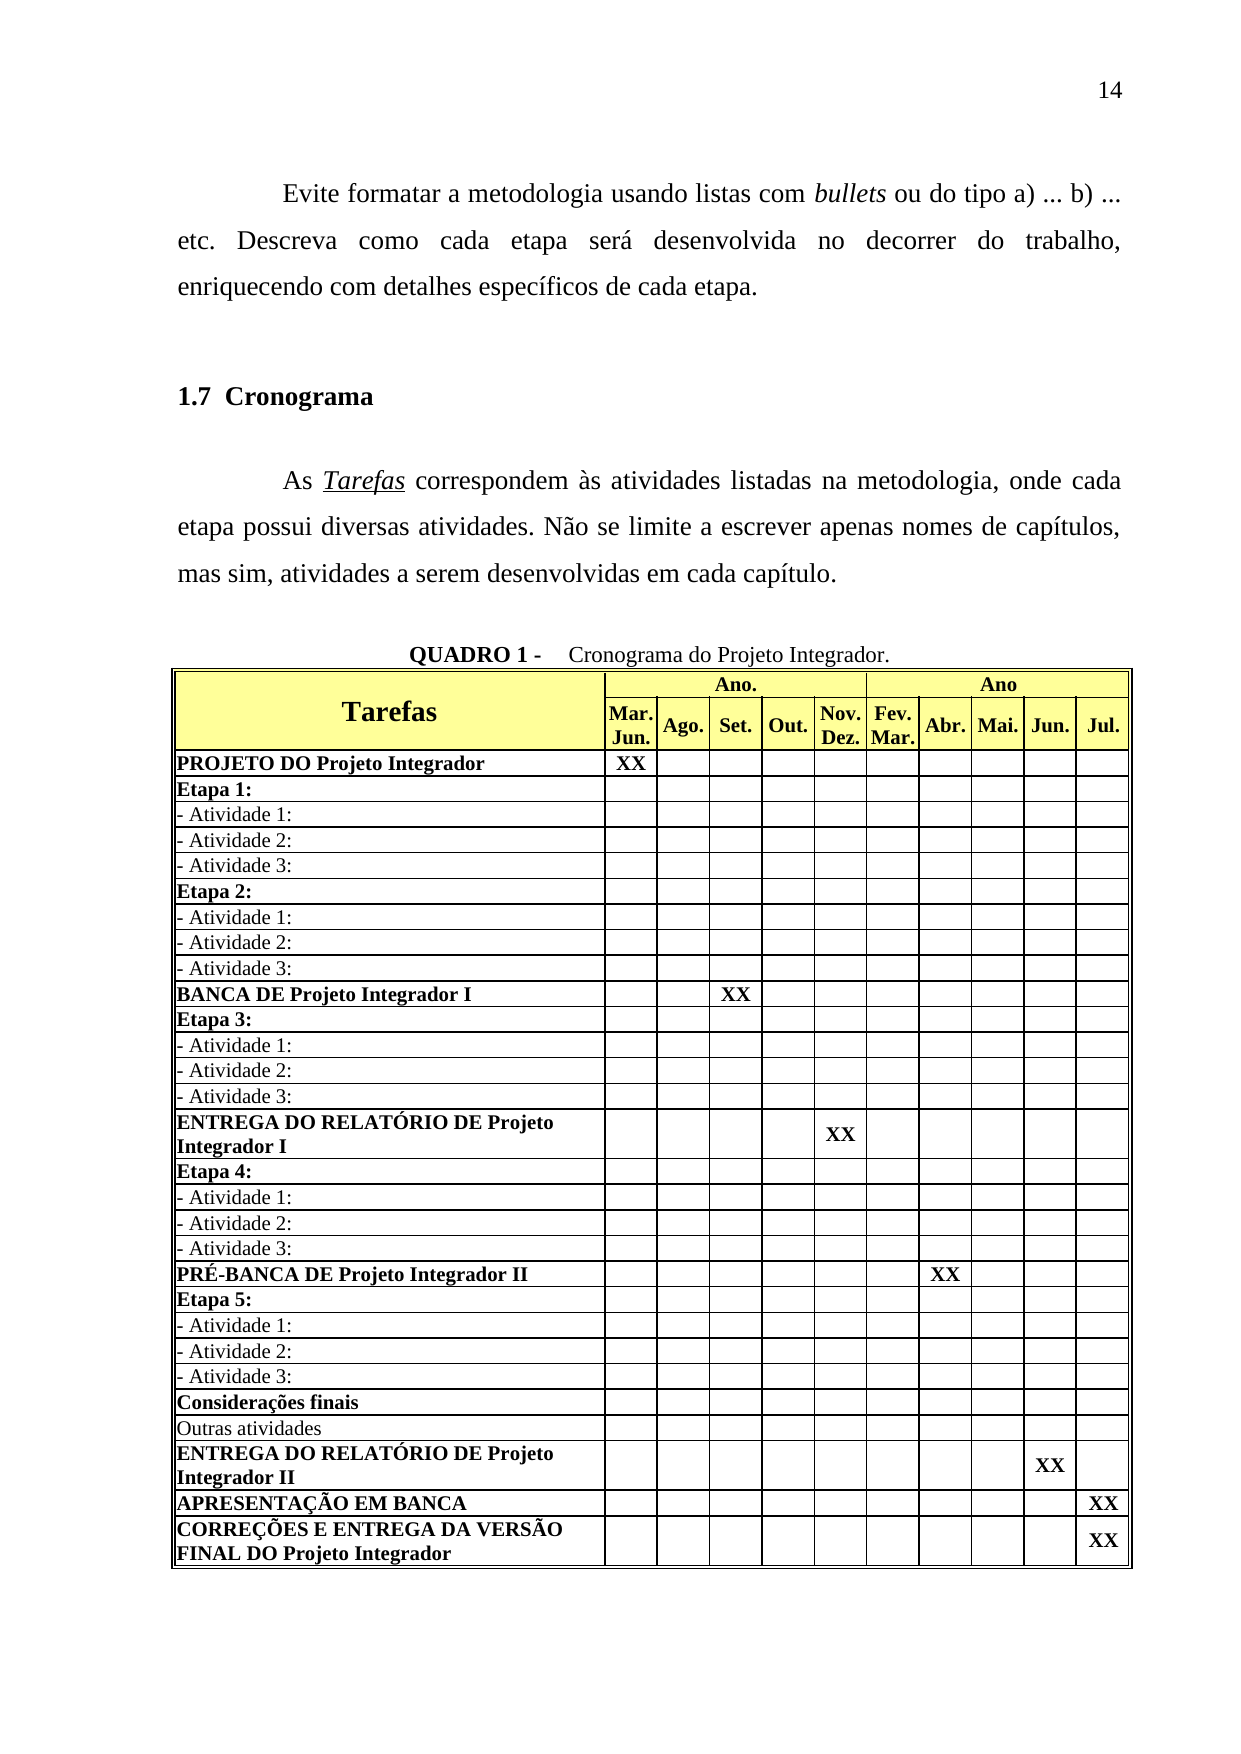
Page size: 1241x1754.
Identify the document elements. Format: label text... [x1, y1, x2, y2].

text As Tarefas correspondem às atividades listadas na metodologia, onde cada etapa possui diversas atividades. Não se limite a escrever apenas nomes de capítulos, mas sim, atividades a serem desenvolvidas em cada capítulo. [177, 464, 1122, 588]
table_cell [815, 905, 866, 929]
table_cell [867, 853, 918, 877]
table_cell [606, 1007, 656, 1031]
table_cell [815, 802, 866, 826]
table_cell [658, 777, 709, 801]
table_cell [710, 1159, 761, 1183]
table_cell [1077, 1033, 1128, 1057]
table_cell [920, 1058, 971, 1082]
table_cell [920, 905, 971, 929]
table_cell - Atividade 3: [176, 853, 604, 877]
table_cell [920, 1007, 971, 1031]
table_cell [815, 1033, 866, 1057]
table_cell [606, 1517, 656, 1564]
table_cell [658, 1058, 709, 1082]
table_cell Ago. [658, 698, 709, 749]
table_cell [710, 1058, 761, 1082]
table_cell BANCA DE Projeto Integrador I [176, 982, 604, 1006]
table_cell [1025, 982, 1075, 1006]
table_cell [815, 1287, 866, 1311]
table_cell - Atividade 3: [176, 1084, 604, 1108]
table_cell [1077, 751, 1128, 775]
table_cell [606, 1262, 656, 1286]
table_cell [1077, 1313, 1128, 1337]
table_cell [710, 1236, 761, 1260]
table_cell [606, 1159, 656, 1183]
table_cell [815, 1364, 866, 1388]
table_cell [763, 802, 814, 826]
table_cell [1025, 853, 1075, 877]
table_cell [658, 905, 709, 929]
table_cell [710, 1262, 761, 1286]
table_cell [710, 751, 761, 775]
table_cell [606, 1287, 656, 1311]
table_cell [1025, 1058, 1075, 1082]
table_cell XX [920, 1262, 971, 1286]
table_cell [867, 1517, 918, 1564]
table_cell [1025, 905, 1075, 929]
table_cell [763, 1339, 814, 1363]
table_cell [606, 1211, 656, 1234]
table_cell [1025, 1007, 1075, 1031]
table_cell - Atividade 3: [176, 1364, 604, 1388]
table_cell [1025, 802, 1075, 826]
table_cell PROJETO DO Projeto Integrador [176, 751, 604, 775]
table_cell [972, 1007, 1023, 1031]
table_cell [606, 1185, 656, 1209]
table_cell [763, 1236, 814, 1260]
table_cell [1025, 777, 1075, 801]
table_cell Considerações finais [176, 1390, 604, 1414]
table_cell XX [1025, 1441, 1075, 1489]
table_cell [972, 982, 1023, 1006]
table_cell [815, 1159, 866, 1183]
table_cell [815, 1084, 866, 1108]
table_cell [1077, 1262, 1128, 1286]
table_cell [920, 777, 971, 801]
table_cell [972, 1084, 1023, 1108]
table_cell [606, 1084, 656, 1108]
table_cell [658, 1007, 709, 1031]
table_cell [920, 879, 971, 903]
table_cell [658, 1441, 709, 1489]
table_cell XX [815, 1110, 866, 1158]
table_cell [710, 1364, 761, 1388]
table_cell - Atividade 2: [176, 1339, 604, 1363]
table_cell [710, 853, 761, 877]
table_cell [658, 1313, 709, 1337]
table_cell XX [1077, 1517, 1128, 1564]
table_cell [815, 1339, 866, 1363]
table_cell [1025, 1185, 1075, 1209]
table_cell [972, 1033, 1023, 1057]
table_cell [1077, 956, 1128, 980]
table_cell Mai. [972, 698, 1023, 749]
table_cell [658, 853, 709, 877]
table_cell [658, 1159, 709, 1183]
table_cell [867, 1491, 918, 1515]
table_cell [763, 1033, 814, 1057]
table_cell PRÉ-BANCA DE Projeto Integrador II [176, 1262, 604, 1286]
table_cell [867, 1390, 918, 1414]
table_cell - Atividade 3: [176, 956, 604, 980]
table_cell [763, 777, 814, 801]
table_cell [972, 1236, 1023, 1260]
table_cell [867, 777, 918, 801]
table_cell [867, 1110, 918, 1158]
table_cell [1025, 1287, 1075, 1311]
table_cell [920, 1110, 971, 1158]
table_cell [815, 1262, 866, 1286]
table_cell [1025, 1236, 1075, 1260]
table_cell XX [1077, 1491, 1128, 1515]
table_cell [606, 905, 656, 929]
table_cell [1077, 802, 1128, 826]
table_cell [815, 1211, 866, 1234]
table_cell [1025, 1033, 1075, 1057]
text Evite formatar a metodologia usando listas com bullets ou do tipo a) ... b) ... etc. Descreva como cada etapa será desenvolvida no decorrer do trabalho, enriquecendo com detalhes específicos de cada etapa. [177, 177, 1122, 302]
table_cell [920, 1339, 971, 1363]
table_cell Abr. [920, 698, 971, 749]
table_cell [658, 956, 709, 980]
table_cell [920, 1517, 971, 1564]
table_cell [1025, 828, 1075, 852]
table_cell ENTREGA DO RELATÓRIO DE Projeto Integrador II [176, 1441, 604, 1489]
table_cell [763, 1110, 814, 1158]
table_cell [1025, 1416, 1075, 1439]
table_cell Etapa 3: [176, 1007, 604, 1031]
table_cell [867, 905, 918, 929]
table_cell [1025, 956, 1075, 980]
table_cell [815, 1058, 866, 1082]
table_cell [1025, 930, 1075, 954]
table_cell [972, 905, 1023, 929]
table_cell [815, 777, 866, 801]
table_cell [1025, 1364, 1075, 1388]
table_cell [763, 905, 814, 929]
table_cell [710, 1084, 761, 1108]
table_cell [658, 879, 709, 903]
table_cell [972, 930, 1023, 954]
table_cell [710, 777, 761, 801]
table_cell [606, 1033, 656, 1057]
table_cell [1025, 751, 1075, 775]
table_cell [867, 751, 918, 775]
table_cell [763, 1517, 814, 1564]
table_cell [763, 1441, 814, 1489]
table_cell [763, 1007, 814, 1031]
table_cell [1077, 1159, 1128, 1183]
table_cell [920, 1236, 971, 1260]
table_cell [867, 1211, 918, 1234]
table_cell [867, 956, 918, 980]
table_cell [710, 1491, 761, 1515]
subtitle Cronograma [177, 380, 1122, 411]
table_cell [763, 1416, 814, 1439]
table_cell [710, 1110, 761, 1158]
table_cell [972, 1110, 1023, 1158]
table_cell [1077, 930, 1128, 954]
table_cell [867, 1287, 918, 1311]
table_cell [606, 1390, 656, 1414]
table_cell [920, 853, 971, 877]
table_cell Etapa 1: [176, 777, 604, 801]
table_cell [815, 853, 866, 877]
table_cell [658, 1364, 709, 1388]
table_cell [972, 1159, 1023, 1183]
table_cell [972, 1390, 1023, 1414]
table_cell [1077, 982, 1128, 1006]
table_cell - Atividade 3: [176, 1236, 604, 1260]
table_cell [972, 853, 1023, 877]
table_cell [606, 853, 656, 877]
table_cell [867, 1236, 918, 1260]
table_cell [867, 1364, 918, 1388]
table_cell [972, 828, 1023, 852]
table_cell [763, 828, 814, 852]
table_cell [867, 1084, 918, 1108]
table_cell - Atividade 1: [176, 1185, 604, 1209]
table_cell [763, 1262, 814, 1286]
table_cell - Atividade 1: [176, 802, 604, 826]
table_cell [763, 982, 814, 1006]
table_cell [710, 802, 761, 826]
table_cell [658, 1287, 709, 1311]
table_cell [763, 1211, 814, 1234]
table_cell [815, 1441, 866, 1489]
table_cell Fev. Mar. [867, 698, 918, 749]
table_cell [710, 1517, 761, 1564]
table_cell [658, 982, 709, 1006]
table_cell Etapa 5: [176, 1287, 604, 1311]
table_cell [606, 777, 656, 801]
table_cell [972, 1491, 1023, 1515]
table_cell [1077, 905, 1128, 929]
table_cell [815, 956, 866, 980]
table_cell [867, 1441, 918, 1489]
table_cell [710, 879, 761, 903]
table_cell Etapa 2: [176, 879, 604, 903]
table_cell [658, 828, 709, 852]
table_cell - Atividade 2: [176, 828, 604, 852]
table_cell [658, 1491, 709, 1515]
table_cell [815, 751, 866, 775]
table_cell [1077, 1185, 1128, 1209]
table_cell [606, 879, 656, 903]
table_cell - Atividade 2: [176, 930, 604, 954]
table_cell [1077, 1110, 1128, 1158]
table_cell [867, 828, 918, 852]
table_cell Jul. [1077, 698, 1128, 749]
table_cell [763, 1390, 814, 1414]
table_cell [1025, 1084, 1075, 1108]
table_cell [763, 1313, 814, 1337]
table_cell [867, 1416, 918, 1439]
table_cell [658, 802, 709, 826]
table_cell [763, 1287, 814, 1311]
table_cell [867, 1033, 918, 1057]
table_cell [920, 1084, 971, 1108]
table_cell [972, 802, 1023, 826]
table_cell [606, 1416, 656, 1439]
table_cell [606, 828, 656, 852]
table_cell [1025, 1390, 1075, 1414]
table_cell [1077, 1058, 1128, 1082]
table_cell XX [710, 982, 761, 1006]
table_cell XX [606, 751, 656, 775]
table_cell [920, 1313, 971, 1337]
table_cell [920, 1491, 971, 1515]
table_cell ENTREGA DO RELATÓRIO DE Projeto Integrador I [176, 1110, 604, 1158]
table_cell [1025, 1211, 1075, 1234]
table_cell [867, 1185, 918, 1209]
table_cell [606, 1339, 656, 1363]
table_cell Mar. Jun. [606, 698, 656, 749]
table_cell [920, 751, 971, 775]
table_cell [1077, 1287, 1128, 1311]
table_cell [920, 1287, 971, 1311]
table_cell [606, 1236, 656, 1260]
table_cell [815, 1416, 866, 1439]
table_cell [606, 1058, 656, 1082]
table_cell [1077, 777, 1128, 801]
table_cell [1025, 879, 1075, 903]
table_cell [972, 879, 1023, 903]
table_cell [815, 930, 866, 954]
table_header Ano [867, 672, 1128, 696]
table_cell [1077, 879, 1128, 903]
table_cell [867, 1058, 918, 1082]
table_cell [763, 751, 814, 775]
list Cronograma do Projeto Integrador. [177, 641, 1122, 668]
table_header Ano. [606, 672, 866, 696]
table_cell [658, 1110, 709, 1158]
table_cell [815, 1517, 866, 1564]
table_cell [606, 1313, 656, 1337]
table_cell [972, 1364, 1023, 1388]
table_cell [1025, 1517, 1075, 1564]
table_cell [1077, 1390, 1128, 1414]
table_cell [658, 1211, 709, 1234]
table_cell [606, 1110, 656, 1158]
table_cell [710, 828, 761, 852]
table_cell [815, 1390, 866, 1414]
table_cell [658, 1084, 709, 1108]
table_cell [1025, 1313, 1075, 1337]
table_cell - Atividade 1: [176, 1033, 604, 1057]
table_cell [763, 853, 814, 877]
table_cell [1077, 1416, 1128, 1439]
table_cell [972, 1313, 1023, 1337]
table_cell Outras atividades [176, 1416, 604, 1439]
table_cell [920, 1441, 971, 1489]
table_cell [972, 1262, 1023, 1286]
table_cell [710, 1441, 761, 1489]
table_cell [1077, 1007, 1128, 1031]
table_cell [658, 1185, 709, 1209]
table_cell - Atividade 2: [176, 1058, 604, 1082]
table_cell [972, 751, 1023, 775]
table_cell [763, 1491, 814, 1515]
table_cell [763, 1364, 814, 1388]
table_cell [658, 1339, 709, 1363]
table_cell [1025, 1110, 1075, 1158]
table_cell [815, 1185, 866, 1209]
table_cell [815, 1007, 866, 1031]
table_cell [658, 751, 709, 775]
table_cell [815, 1313, 866, 1337]
table_cell [710, 1313, 761, 1337]
table_cell [867, 930, 918, 954]
table_cell [920, 956, 971, 980]
table_cell [763, 879, 814, 903]
table_cell [606, 930, 656, 954]
table_cell [867, 1262, 918, 1286]
table_cell [1077, 853, 1128, 877]
table_cell [867, 802, 918, 826]
table_cell [658, 1236, 709, 1260]
table_cell [972, 1058, 1023, 1082]
table_cell [1025, 1262, 1075, 1286]
table_cell [815, 982, 866, 1006]
table_cell [1077, 828, 1128, 852]
table_cell [763, 930, 814, 954]
table_cell - Atividade 1: [176, 1313, 604, 1337]
table_cell [1077, 1339, 1128, 1363]
table_cell [1025, 1491, 1075, 1515]
table_cell [763, 1084, 814, 1108]
table_header Tarefas [176, 672, 605, 749]
table_cell [972, 1517, 1023, 1564]
table_cell [815, 1491, 866, 1515]
table_cell [658, 1033, 709, 1057]
table_cell - Atividade 2: [176, 1211, 604, 1234]
table_cell [920, 1390, 971, 1414]
table_cell [920, 1159, 971, 1183]
table_cell [972, 1416, 1023, 1439]
table_cell [972, 1441, 1023, 1489]
table_cell APRESENTAÇÃO EM BANCA [176, 1491, 604, 1515]
table_cell [710, 1033, 761, 1057]
table_cell [606, 1441, 656, 1489]
table_cell [867, 982, 918, 1006]
table_cell [815, 828, 866, 852]
table_cell [867, 1007, 918, 1031]
table_cell [867, 1313, 918, 1337]
table_cell [1077, 1084, 1128, 1108]
table_cell [815, 1236, 866, 1260]
table_cell [763, 1185, 814, 1209]
table_cell [972, 777, 1023, 801]
table_cell [1077, 1364, 1128, 1388]
table_cell [920, 1033, 971, 1057]
table_cell [972, 1287, 1023, 1311]
table_cell [658, 1517, 709, 1564]
table_cell [606, 982, 656, 1006]
table_cell [763, 1159, 814, 1183]
table_cell Out. [763, 698, 814, 749]
table_cell [606, 802, 656, 826]
table_cell [867, 879, 918, 903]
table_cell [1077, 1211, 1128, 1234]
table_cell [920, 802, 971, 826]
table_cell Set. [710, 698, 761, 749]
table_cell - Atividade 1: [176, 905, 604, 929]
table_cell [920, 828, 971, 852]
table_cell [920, 1416, 971, 1439]
table_cell [710, 1390, 761, 1414]
table_cell [658, 1416, 709, 1439]
table_cell [920, 930, 971, 954]
table_cell [710, 905, 761, 929]
table_cell [1025, 1339, 1075, 1363]
table_cell [867, 1339, 918, 1363]
table_cell [815, 879, 866, 903]
table_cell [606, 1491, 656, 1515]
table_cell [920, 1211, 971, 1234]
table_cell [710, 1007, 761, 1031]
table_cell [763, 956, 814, 980]
table_cell Nov. Dez. [815, 698, 866, 749]
table_cell [920, 982, 971, 1006]
table_cell [606, 1364, 656, 1388]
table_cell [658, 930, 709, 954]
table_cell [920, 1364, 971, 1388]
table_cell [710, 1287, 761, 1311]
table_cell Etapa 4: [176, 1159, 604, 1183]
table_cell Jun. [1025, 698, 1075, 749]
table_cell [710, 1211, 761, 1234]
table_cell [972, 956, 1023, 980]
table_cell [972, 1211, 1023, 1234]
table_cell [606, 956, 656, 980]
table_cell [920, 1185, 971, 1209]
table_cell [972, 1339, 1023, 1363]
table_cell [658, 1262, 709, 1286]
table_cell [710, 1416, 761, 1439]
table_cell [867, 1159, 918, 1183]
table_cell [710, 930, 761, 954]
table_cell [710, 1339, 761, 1363]
table_cell [1077, 1236, 1128, 1260]
table_cell [710, 956, 761, 980]
table_cell [972, 1185, 1023, 1209]
table_cell CORREÇÕES E ENTREGA DA VERSÃO FINAL DO Projeto Integrador [176, 1517, 604, 1564]
table_cell [763, 1058, 814, 1082]
table_cell [658, 1390, 709, 1414]
table_cell [710, 1185, 761, 1209]
table_cell [1025, 1159, 1075, 1183]
table_cell [1077, 1441, 1128, 1489]
